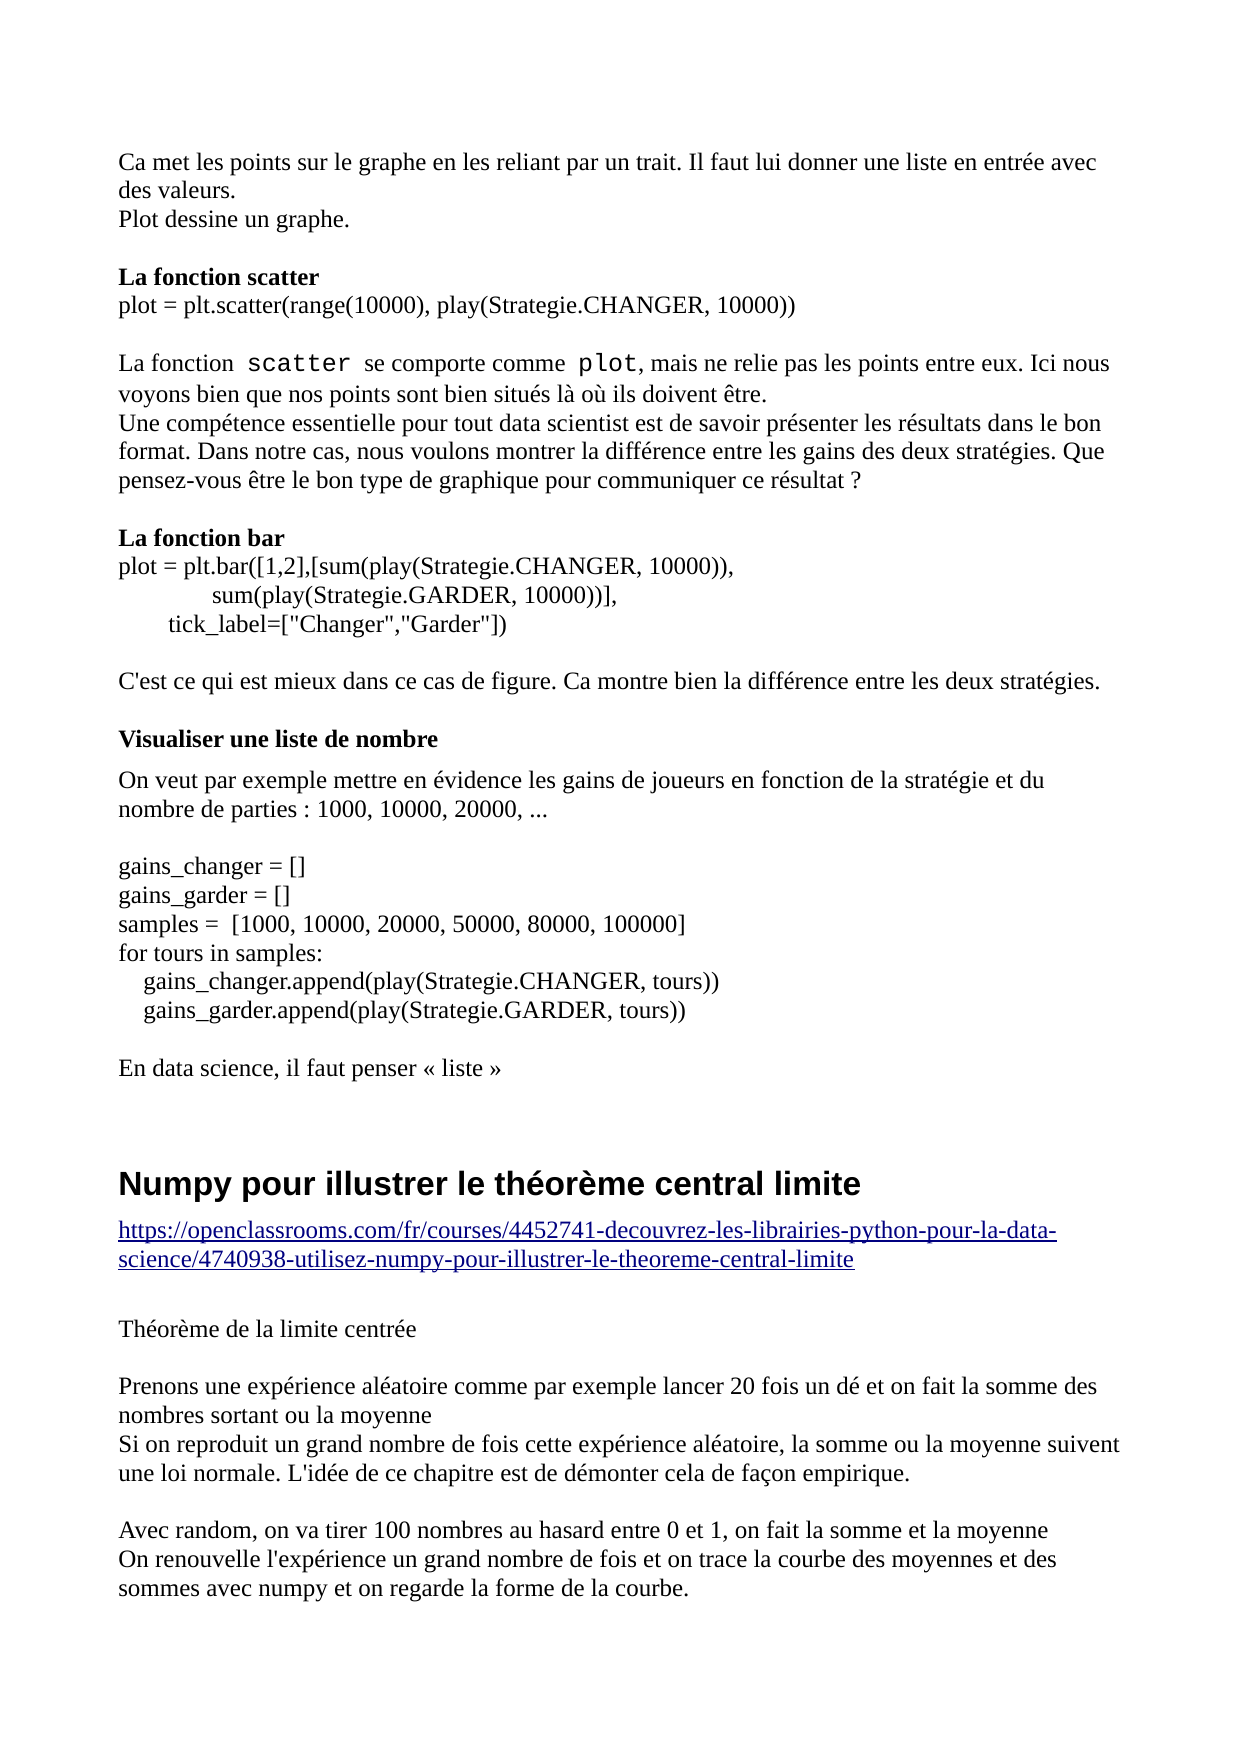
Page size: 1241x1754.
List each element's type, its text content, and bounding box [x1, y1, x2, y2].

text Si on reproduit un grand nombre de fois cette expérience aléatoire, la somme ou la moyenne suivent une loi normale. L'idée de ce chapitre est de démonter cela de façon empirique. [118, 1429, 1122, 1486]
text tick_label=["Changer","Garder"]) [118, 609, 1122, 638]
text On renouvelle l'expérience un grand nombre de fois et on trace la courbe des moyennes et des sommes avec numpy et on regarde la forme de la courbe. [118, 1544, 1122, 1601]
text samples = [1000, 10000, 20000, 50000, 80000, 100000] [118, 909, 1122, 938]
text Avec random, on va tirer 100 nombres au hasard entre 0 et 1, on fait la somme et la moyenne [118, 1515, 1122, 1544]
text Prenons une expérience aléatoire comme par exemple lancer 20 fois un dé et on fait la somme des nombres sortant ou la moyenne [118, 1371, 1122, 1429]
text Visualiser une liste de nombre [118, 724, 1122, 753]
text sum(play(Strategie.GARDER, 10000))], [118, 580, 1122, 609]
text for tours in samples: [118, 938, 1122, 966]
subtitle Numpy pour illustrer le théorème central limite [118, 1164, 1122, 1203]
text La fonction bar [118, 523, 1122, 551]
text plot = plt.bar([1,2],[sum(play(Strategie.CHANGER, 10000)), [118, 551, 1122, 580]
text Théorème de la limite centrée [118, 1314, 1122, 1343]
text gains_garder.append(play(Strategie.GARDER, tours)) [118, 995, 1122, 1024]
text La fonction scatter [118, 262, 1122, 291]
text gains_changer = [] [118, 851, 1122, 880]
text On veut par exemple mettre en évidence les gains de joueurs en fonction de la stratégie et du nombre de parties : 1000, 10000, 20000, ... [118, 765, 1122, 823]
text gains_garder = [] [118, 880, 1122, 909]
text La fonction scatter se comporte comme plot, mais ne relie pas les points entre eux. Ici nous voyons bien que nos points sont bien situés là où ils doivent être. [118, 348, 1122, 408]
text gains_changer.append(play(Strategie.CHANGER, tours)) [118, 966, 1122, 995]
text Plot dessine un graphe. [118, 204, 1122, 233]
text En data science, il faut penser « liste » [118, 1053, 1122, 1081]
text plot = plt.scatter(range(10000), play(Strategie.CHANGER, 10000)) [118, 291, 1122, 319]
text Une compétence essentielle pour tout data scientist est de savoir présenter les résultats dans le bon format. Dans notre cas, nous voulons montrer la différence entre les gains des deux stratégies. Que pensez-vous être le bon type de graphique pour communiquer ce résultat ? [118, 408, 1122, 494]
text Ca met les points sur le graphe en les reliant par un trait. Il faut lui donner une liste en entrée avec des valeurs. [118, 147, 1122, 204]
text https://openclassrooms.com/fr/courses/4452741-decouvrez-les-librairies-python-pour-la-data-science/4740938-utilisez-numpy-pour-illustrer-le-theoreme-central-limite [118, 1215, 1122, 1273]
text C'est ce qui est mieux dans ce cas de figure. Ca montre bien la différence entre les deux stratégies. [118, 666, 1122, 695]
